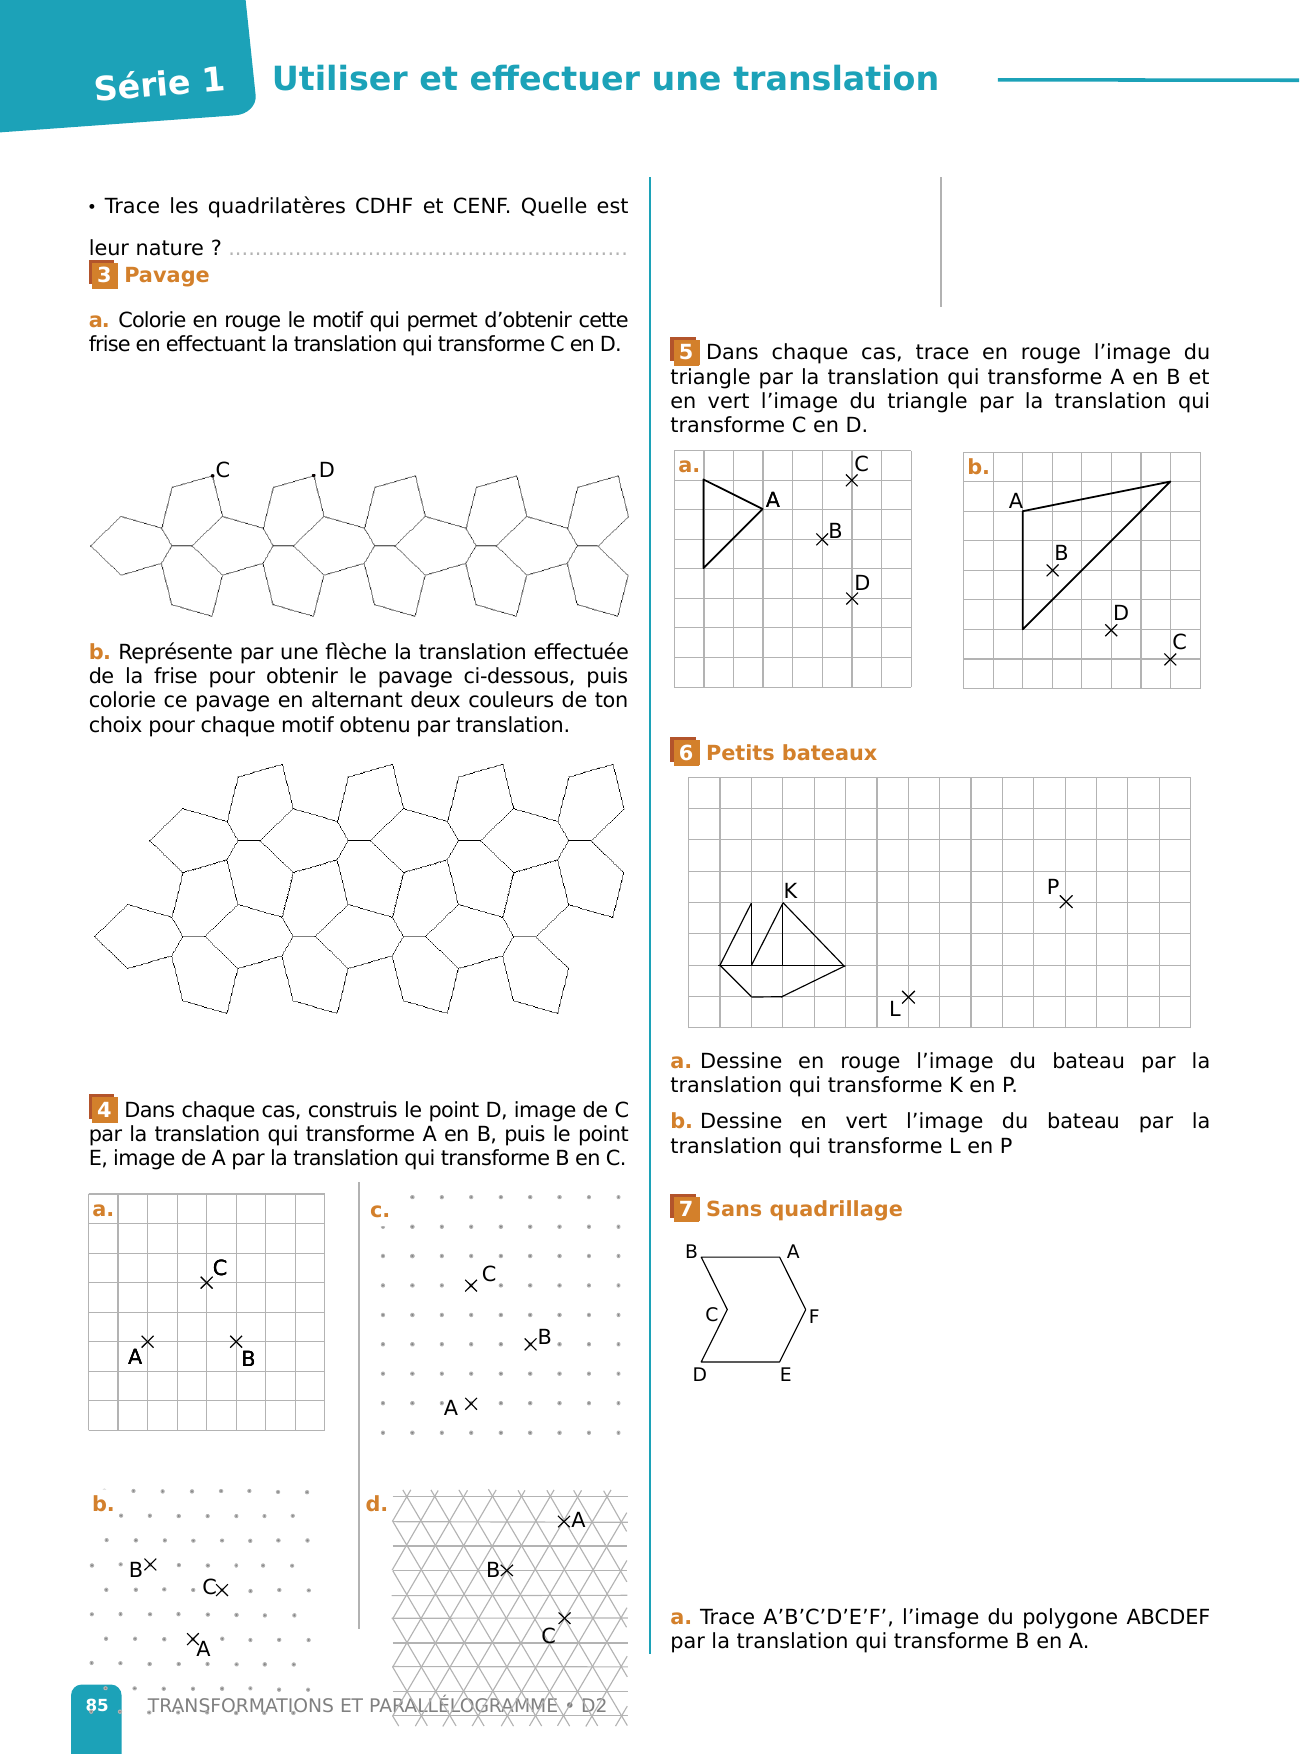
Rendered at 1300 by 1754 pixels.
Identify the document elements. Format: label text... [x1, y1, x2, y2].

table_cell [596, 1571, 619, 1591]
table_cell [502, 1621, 510, 1628]
picture [93, 763, 625, 1015]
table_cell [538, 1571, 562, 1591]
table_cell [438, 1547, 461, 1567]
table_header [296, 1313, 324, 1341]
table_header [119, 1283, 147, 1312]
subtitle Dans chaque cas, construis le point D, image de C par la translation qui transforme A en B, puis le point E, image de A par la translation qui transforme B en C. [88, 1094, 629, 1171]
table_cell [523, 1524, 548, 1545]
table_cell [468, 1597, 489, 1616]
table_cell [524, 1596, 547, 1616]
table_cell [452, 1571, 476, 1591]
table_cell [551, 1524, 577, 1545]
subtitle Petits bateaux [696, 737, 1211, 765]
table_cell [408, 1524, 433, 1545]
table_header [266, 1313, 295, 1341]
table_cell [446, 1622, 454, 1628]
table_header [148, 1372, 177, 1400]
table_header [207, 1224, 236, 1253]
table_header [237, 1401, 265, 1430]
table_cell [480, 1499, 505, 1521]
table_cell [495, 1573, 518, 1594]
table_cell [570, 1523, 590, 1542]
table_header [148, 1254, 177, 1282]
table_cell [524, 1497, 548, 1518]
table_header [119, 1401, 147, 1430]
table_cell [452, 1597, 476, 1617]
table_cell [480, 1549, 504, 1570]
table_cell [582, 1596, 604, 1615]
table_cell [89, 1448, 358, 1628]
table_header [266, 1283, 295, 1312]
table_header [207, 1283, 236, 1312]
table_cell [566, 1548, 591, 1570]
table_cell [394, 1548, 420, 1570]
table_header [296, 1195, 324, 1223]
table_cell [595, 1550, 618, 1570]
table_header [207, 1313, 236, 1341]
table_cell [617, 1621, 625, 1628]
table_cell [466, 1524, 490, 1545]
table_header [119, 1224, 147, 1253]
table_header [296, 1224, 324, 1253]
table_cell [595, 1500, 619, 1521]
table_cell [567, 1500, 590, 1521]
table_cell [395, 1619, 419, 1628]
table_header [119, 1313, 147, 1341]
table_header [266, 1195, 295, 1223]
table_header [178, 1195, 206, 1223]
table_cell [424, 1523, 447, 1543]
table_cell [553, 1547, 576, 1567]
table_cell [595, 1619, 619, 1628]
table_cell [396, 1523, 418, 1542]
table_header [670, 449, 940, 719]
table_cell [451, 1500, 475, 1521]
table_cell [437, 1497, 462, 1519]
table_header [237, 1195, 265, 1223]
table_header [148, 1283, 177, 1312]
table_cell [424, 1597, 447, 1617]
table_cell [465, 1497, 490, 1519]
list Trace A’B’C’D’E’F’, l’image du polygone ABCDEF par la translation qui transforme B en A. [670, 1605, 1211, 1653]
table_cell [552, 1572, 577, 1594]
table_header [178, 1342, 206, 1371]
table_cell [537, 1619, 561, 1628]
table_cell [553, 1497, 576, 1517]
table_header [237, 1372, 265, 1400]
table_cell [539, 1523, 560, 1542]
table_cell [670, 177, 940, 307]
table_header [296, 1372, 324, 1400]
table_cell [423, 1619, 448, 1628]
table_header [89, 1401, 117, 1430]
table_header [89, 1182, 358, 1448]
table_cell [595, 1597, 619, 1617]
table_header [207, 1372, 236, 1400]
table_header [89, 1283, 117, 1312]
table_header [296, 1283, 324, 1312]
table_header [360, 1182, 629, 1448]
list Trace les quadrilatères CDHF et CENF. Quelle est leur nature ? [88, 177, 629, 260]
table_cell [509, 1597, 532, 1617]
table_header [296, 1254, 324, 1282]
table_cell [495, 1524, 519, 1545]
table_cell [522, 1572, 548, 1594]
table_cell [480, 1571, 504, 1592]
table_header [119, 1372, 147, 1400]
table_cell [594, 1523, 619, 1544]
subtitle Dans chaque cas, trace en rouge l’image du triangle par la translation qui transforme A en B et en vert l’image du triangle par la translation qui transforme C en D. [670, 337, 1211, 438]
table_header [296, 1401, 324, 1430]
table_header [148, 1313, 177, 1341]
table_cell [510, 1548, 534, 1570]
table_cell [395, 1598, 418, 1617]
table_cell [410, 1597, 432, 1615]
table_cell [496, 1597, 517, 1616]
table_cell [537, 1547, 563, 1570]
table_cell [437, 1524, 462, 1545]
table_cell [581, 1573, 605, 1594]
table_header [266, 1372, 295, 1400]
list Sans quadrillage [670, 1193, 1211, 1221]
table_header [207, 1195, 236, 1223]
table_header [119, 1254, 147, 1282]
table_cell [538, 1499, 561, 1521]
table_cell [481, 1597, 504, 1617]
table_header [296, 1342, 324, 1371]
table_cell [437, 1572, 462, 1594]
table_cell [423, 1548, 448, 1570]
table_header [119, 1342, 147, 1371]
table_cell [408, 1573, 434, 1595]
table_cell [466, 1547, 490, 1567]
table_header [89, 1313, 117, 1341]
subtitle Pavage [114, 260, 629, 288]
table_header [178, 1313, 206, 1341]
table_cell [510, 1571, 532, 1592]
table_cell [553, 1596, 576, 1616]
table_cell [410, 1547, 433, 1567]
table_header [148, 1195, 177, 1223]
table_header [119, 1195, 147, 1223]
list Représente par une flèche la translation effectuée de la frise pour obtenir le pavage ci-dessous, puis colorie ce pavage en alternant deux couleurs de ton choix pour chaque motif obtenu par translation. [88, 640, 629, 737]
table_header [266, 1401, 295, 1430]
table_header [148, 1224, 177, 1253]
table_cell [510, 1523, 533, 1543]
table_cell [579, 1497, 605, 1519]
table_cell [582, 1547, 605, 1567]
table_header [237, 1342, 265, 1371]
table_cell [480, 1619, 504, 1628]
table_header [237, 1283, 265, 1312]
table_cell [509, 1619, 533, 1628]
table_header [207, 1342, 236, 1371]
table_header [237, 1254, 265, 1282]
table_header [148, 1401, 177, 1430]
table_header [178, 1372, 206, 1400]
table_header [178, 1401, 206, 1430]
table_header [178, 1254, 206, 1282]
table_cell [392, 1497, 405, 1519]
subtitle Dessine en vert l’image du bateau par la translation qui transforme L en P [670, 1109, 1211, 1158]
table_header [237, 1224, 265, 1253]
table_cell [417, 1622, 425, 1628]
table_cell [439, 1597, 461, 1615]
table_cell [395, 1571, 419, 1592]
table_cell [480, 1523, 504, 1543]
table_header [89, 1342, 117, 1371]
table_cell [424, 1571, 447, 1591]
table_cell [524, 1547, 547, 1566]
table_header [940, 449, 1211, 719]
table_header [266, 1254, 295, 1282]
table_cell [475, 1621, 482, 1628]
table_cell [942, 177, 1211, 307]
table_header [266, 1224, 295, 1253]
table_header [237, 1313, 265, 1341]
table_cell [567, 1571, 591, 1591]
table_cell [561, 1621, 568, 1628]
table_cell [580, 1525, 604, 1545]
table_cell [422, 1499, 447, 1521]
table_cell [360, 1448, 629, 1628]
table_cell [568, 1597, 590, 1617]
picture [88, 474, 629, 619]
table_header [178, 1224, 206, 1253]
table_header [266, 1342, 295, 1371]
table_cell [509, 1499, 534, 1521]
table_header [207, 1401, 236, 1430]
table_header [148, 1342, 177, 1371]
table_cell [394, 1500, 419, 1521]
table_cell [494, 1547, 519, 1568]
table_header [89, 1254, 117, 1282]
subtitle Dessine en rouge l’image du bateau par la translation qui transforme K en P. [670, 1049, 1211, 1098]
list Colorie en rouge le motif qui permet d’obtenir cette frise en effectuant la translation qui transforme C en D. [88, 308, 629, 356]
table_cell [495, 1497, 519, 1518]
table_cell [589, 1621, 597, 1628]
table_header [89, 1224, 117, 1253]
table_header [178, 1283, 206, 1312]
table_cell [409, 1497, 433, 1517]
table_header [207, 1254, 236, 1282]
table_cell [466, 1573, 490, 1594]
table_header [89, 1372, 117, 1400]
table_cell [538, 1597, 561, 1617]
table_cell [568, 1619, 591, 1628]
table_cell [452, 1523, 475, 1543]
table_cell [451, 1548, 476, 1570]
table_cell [452, 1619, 476, 1628]
